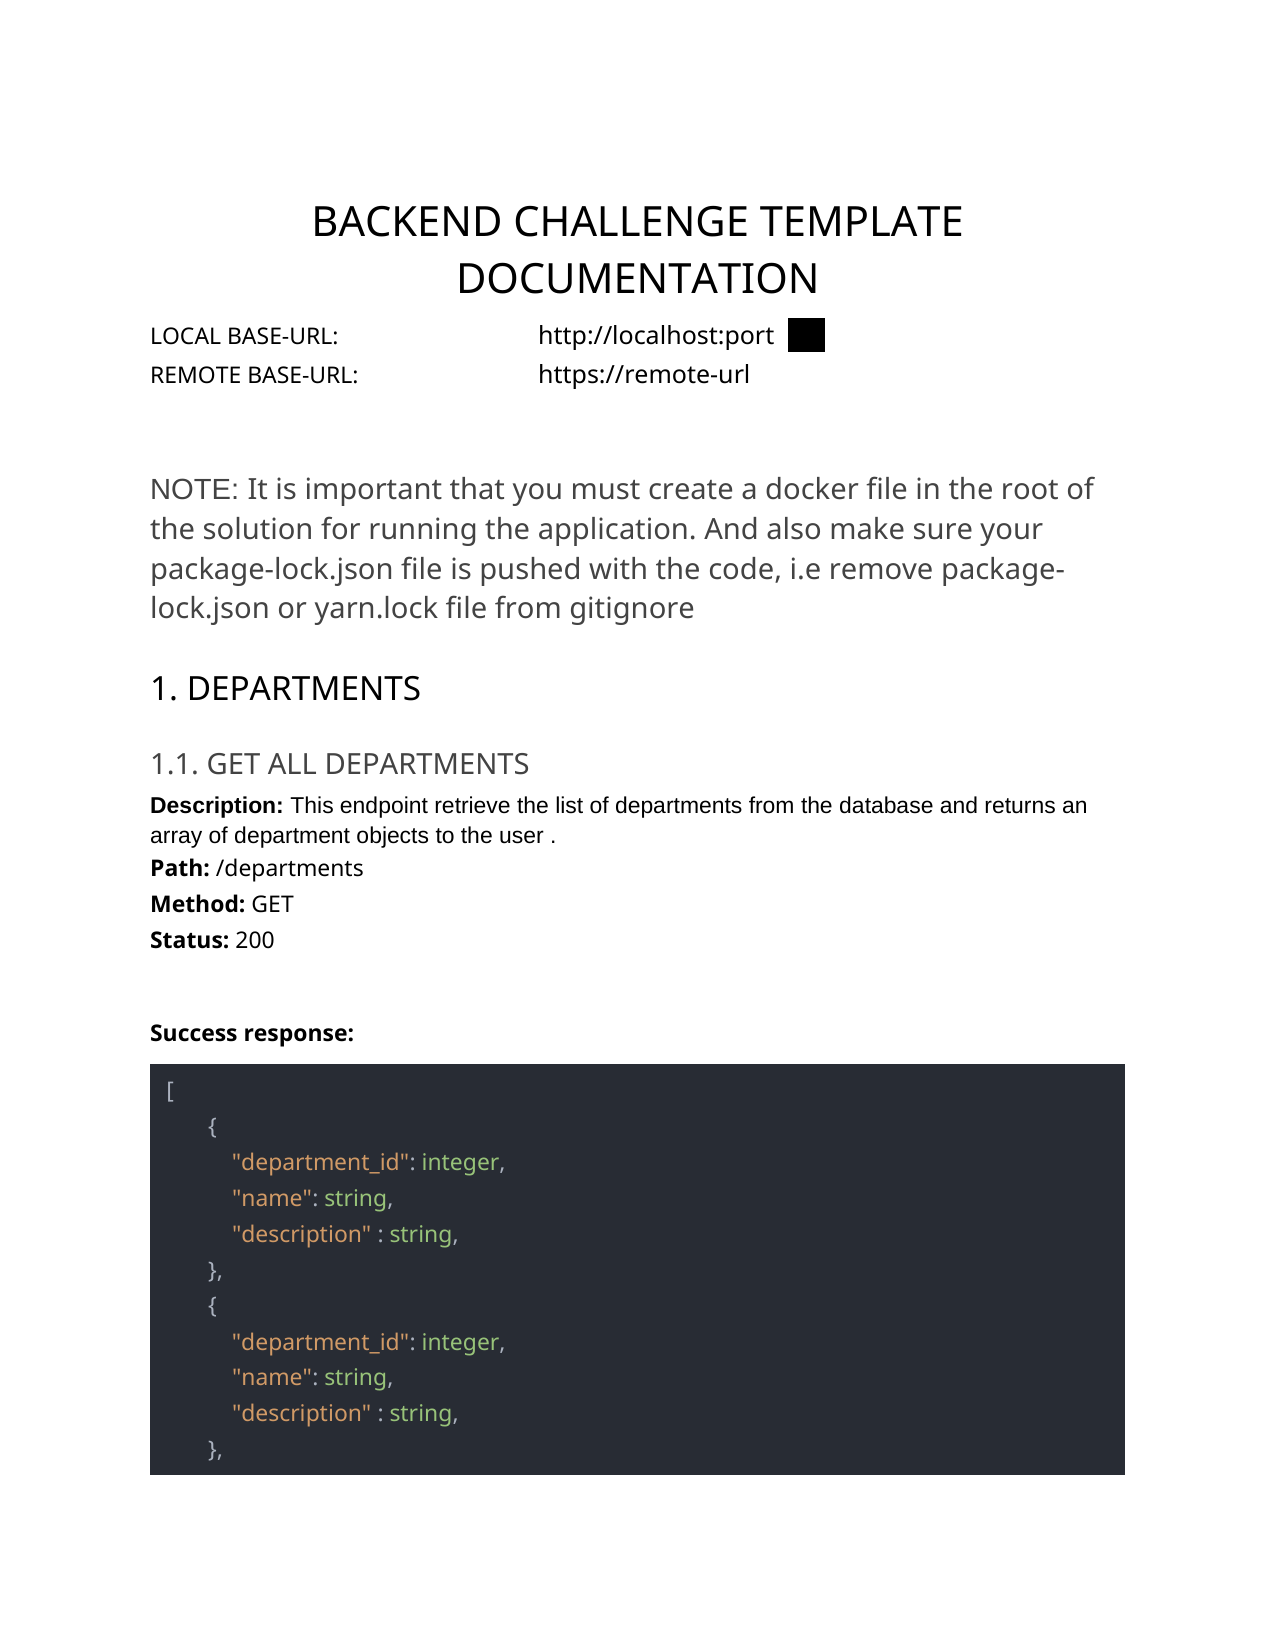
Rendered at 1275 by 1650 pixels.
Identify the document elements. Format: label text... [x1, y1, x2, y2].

text Status: 200 [150, 924, 1125, 955]
text Description: This endpoint retrieve the list of departments from the database and returns an array of department objects to the user . [150, 792, 1125, 848]
subtitle 1.1. GET ALL DEPARTMENTS [150, 743, 1125, 783]
text REMOTE BASE-URL: https://remote-url [150, 357, 1125, 391]
text LOCAL BASE-URL: http://localhost:port [150, 318, 1125, 352]
text Method: GET [150, 888, 1125, 919]
subtitle 1. DEPARTMENTS [150, 665, 1125, 710]
text Path: /departments [150, 852, 1125, 883]
subtitle BACKEND CHALLENGE TEMPLATE DOCUMENTATION [150, 192, 1125, 305]
text Success response: [150, 1017, 1125, 1048]
table_header [ { "department_id": integer, "name": string, "description" : string, }, { "department_id": integer, "name": string, "description" : string, }, [150, 1064, 1125, 1475]
subtitle NOTE: It is important that you must create a docker file in the root of the solution for running the application. And also make sure your package-lock.json file is pushed with the code, i.e remove package-lock.json or yarn.lock file from gitignore [150, 468, 1125, 627]
